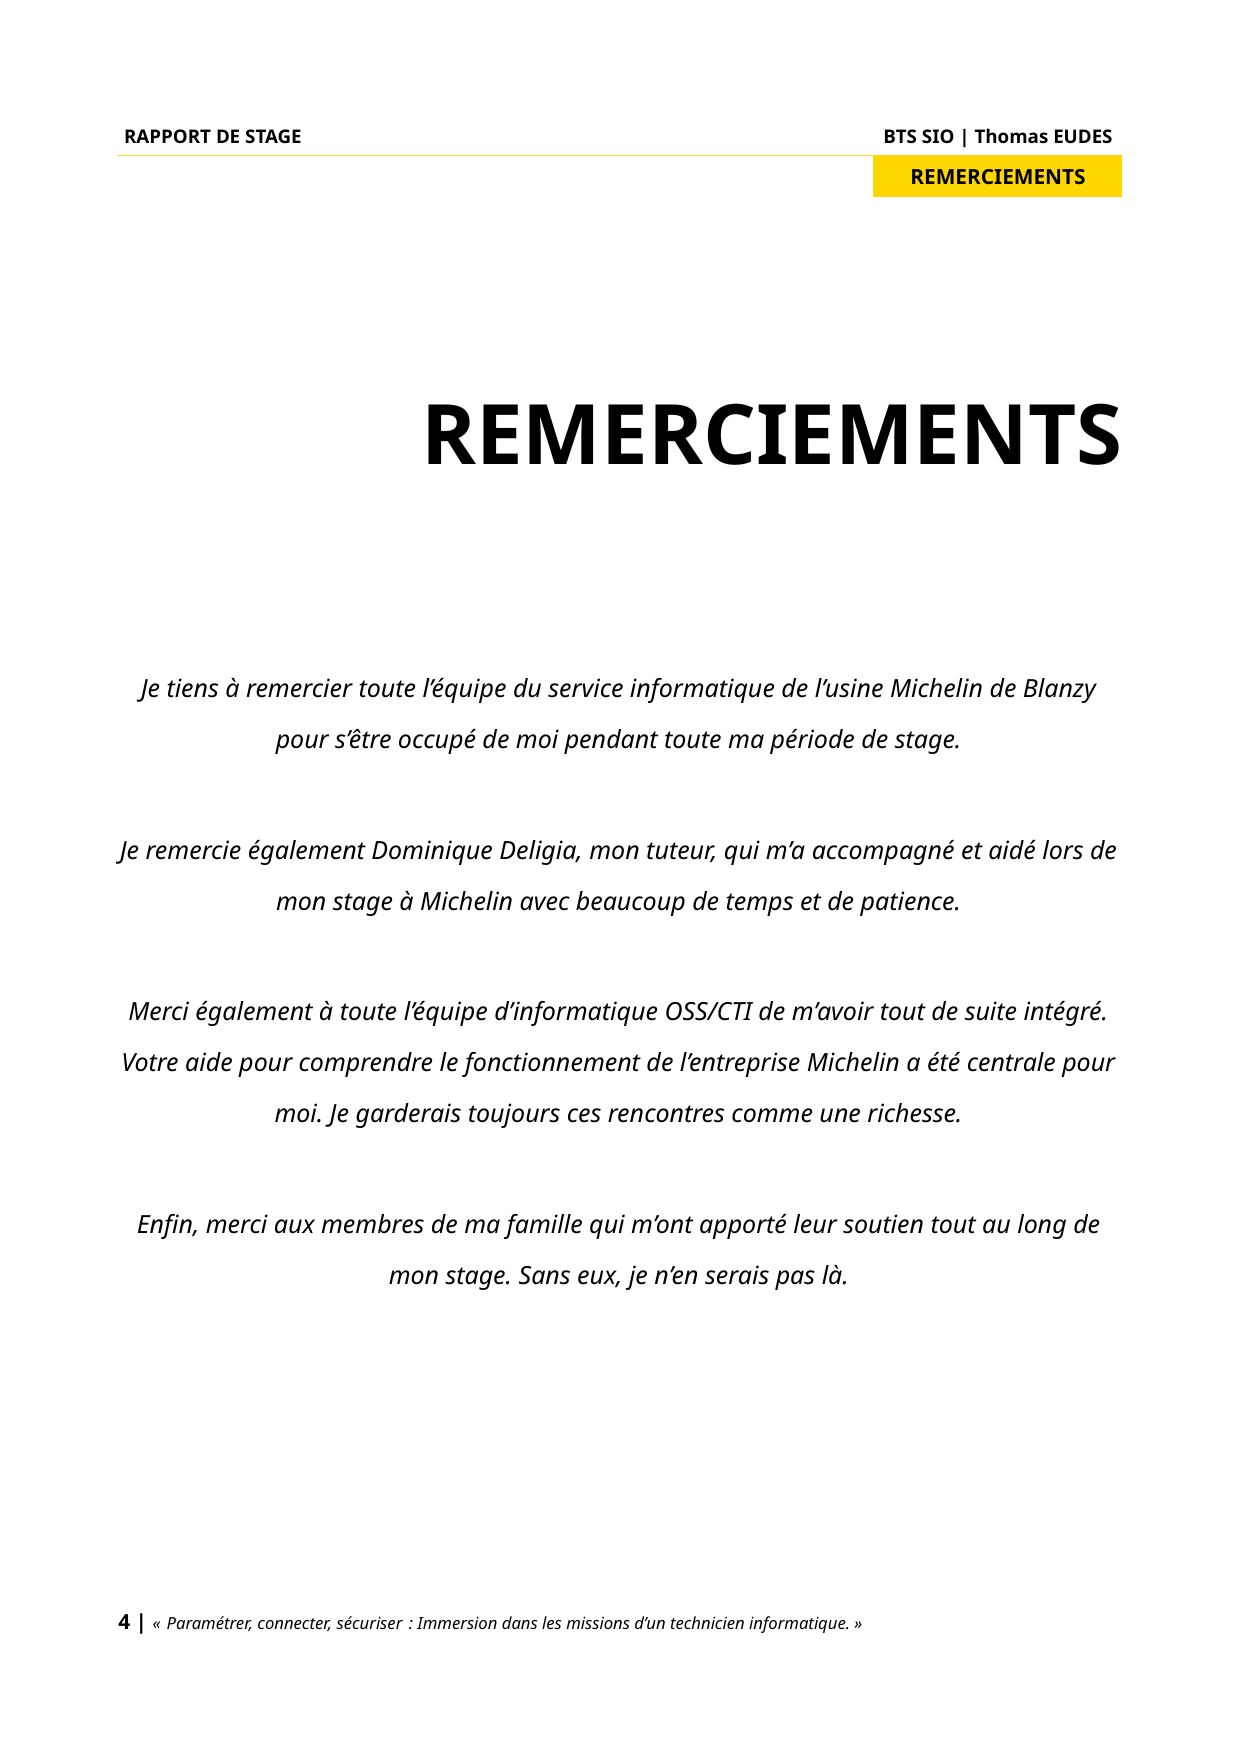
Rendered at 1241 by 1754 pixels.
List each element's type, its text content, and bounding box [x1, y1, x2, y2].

subtitle REMERCIEMENTS [118, 375, 1122, 489]
text Je tiens à remercier toute l’équipe du service informatique de l’usine Michelin de Blanzy pour s’être occupé de moi pendant toute ma période de stage. [118, 671, 1122, 756]
text Merci également à toute l’équipe d’informatique OSS/CTI de m’avoir tout de suite intégré. Votre aide pour comprendre le fonctionnement de l’entreprise Michelin a été centrale pour moi. Je garderais toujours ces rencontres comme une richesse. [118, 994, 1122, 1130]
text Je remercie également Dominique Deligia, mon tuteur, qui m’a accompagné et aidé lors de mon stage à Michelin avec beaucoup de temps et de patience. [118, 833, 1122, 918]
text Enfin, merci aux membres de ma famille qui m’ont apporté leur soutien tout au long de mon stage. Sans eux, je n’en serais pas là. [118, 1207, 1122, 1292]
